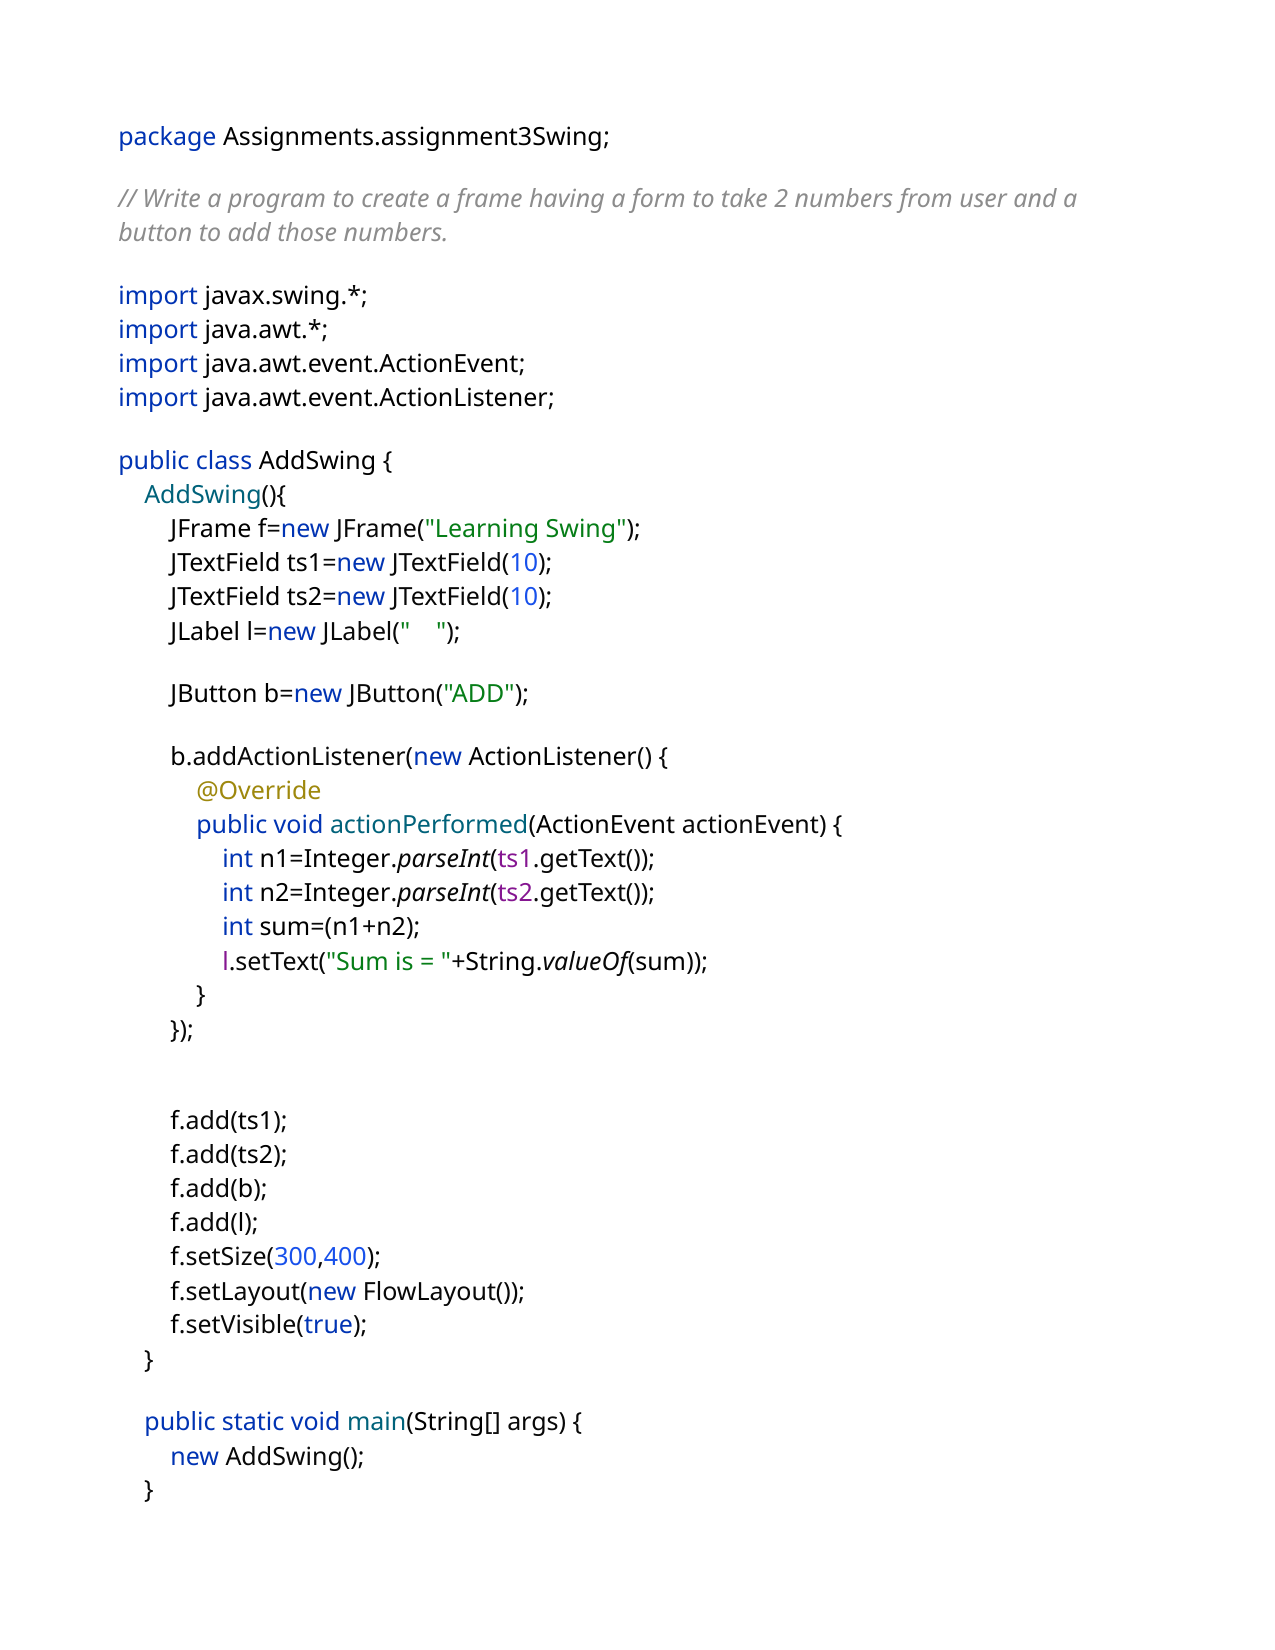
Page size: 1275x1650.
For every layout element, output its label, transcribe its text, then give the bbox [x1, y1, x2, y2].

text package Assignments.assignment3Swing; // Write a program to create a frame having a form to take 2 numbers from user and a button to add those numbers. import javax.swing.*; import java.awt.*; import java.awt.event.ActionEvent; import java.awt.event.ActionListener; public class AddSwing { AddSwing(){ JFrame f=new JFrame("Learning Swing"); JTextField ts1=new JTextField(10); JTextField ts2=new JTextField(10); JLabel l=new JLabel(" "); JButton b=new JButton("ADD"); b.addActionListener(new ActionListener() { @Override public void actionPerformed(ActionEvent actionEvent) { int n1=Integer.parseInt(ts1.getText()); int n2=Integer.parseInt(ts2.getText()); int sum=(n1+n2); l.setText("Sum is = "+String.valueOf(sum)); } }); f.add(ts1); f.add(ts2); f.add(b); f.add(l); f.setSize(300,400); f.setLayout(new FlowLayout()); f.setVisible(true); } public static void main(String[] args) { new AddSwing(); } [118, 118, 1157, 1506]
